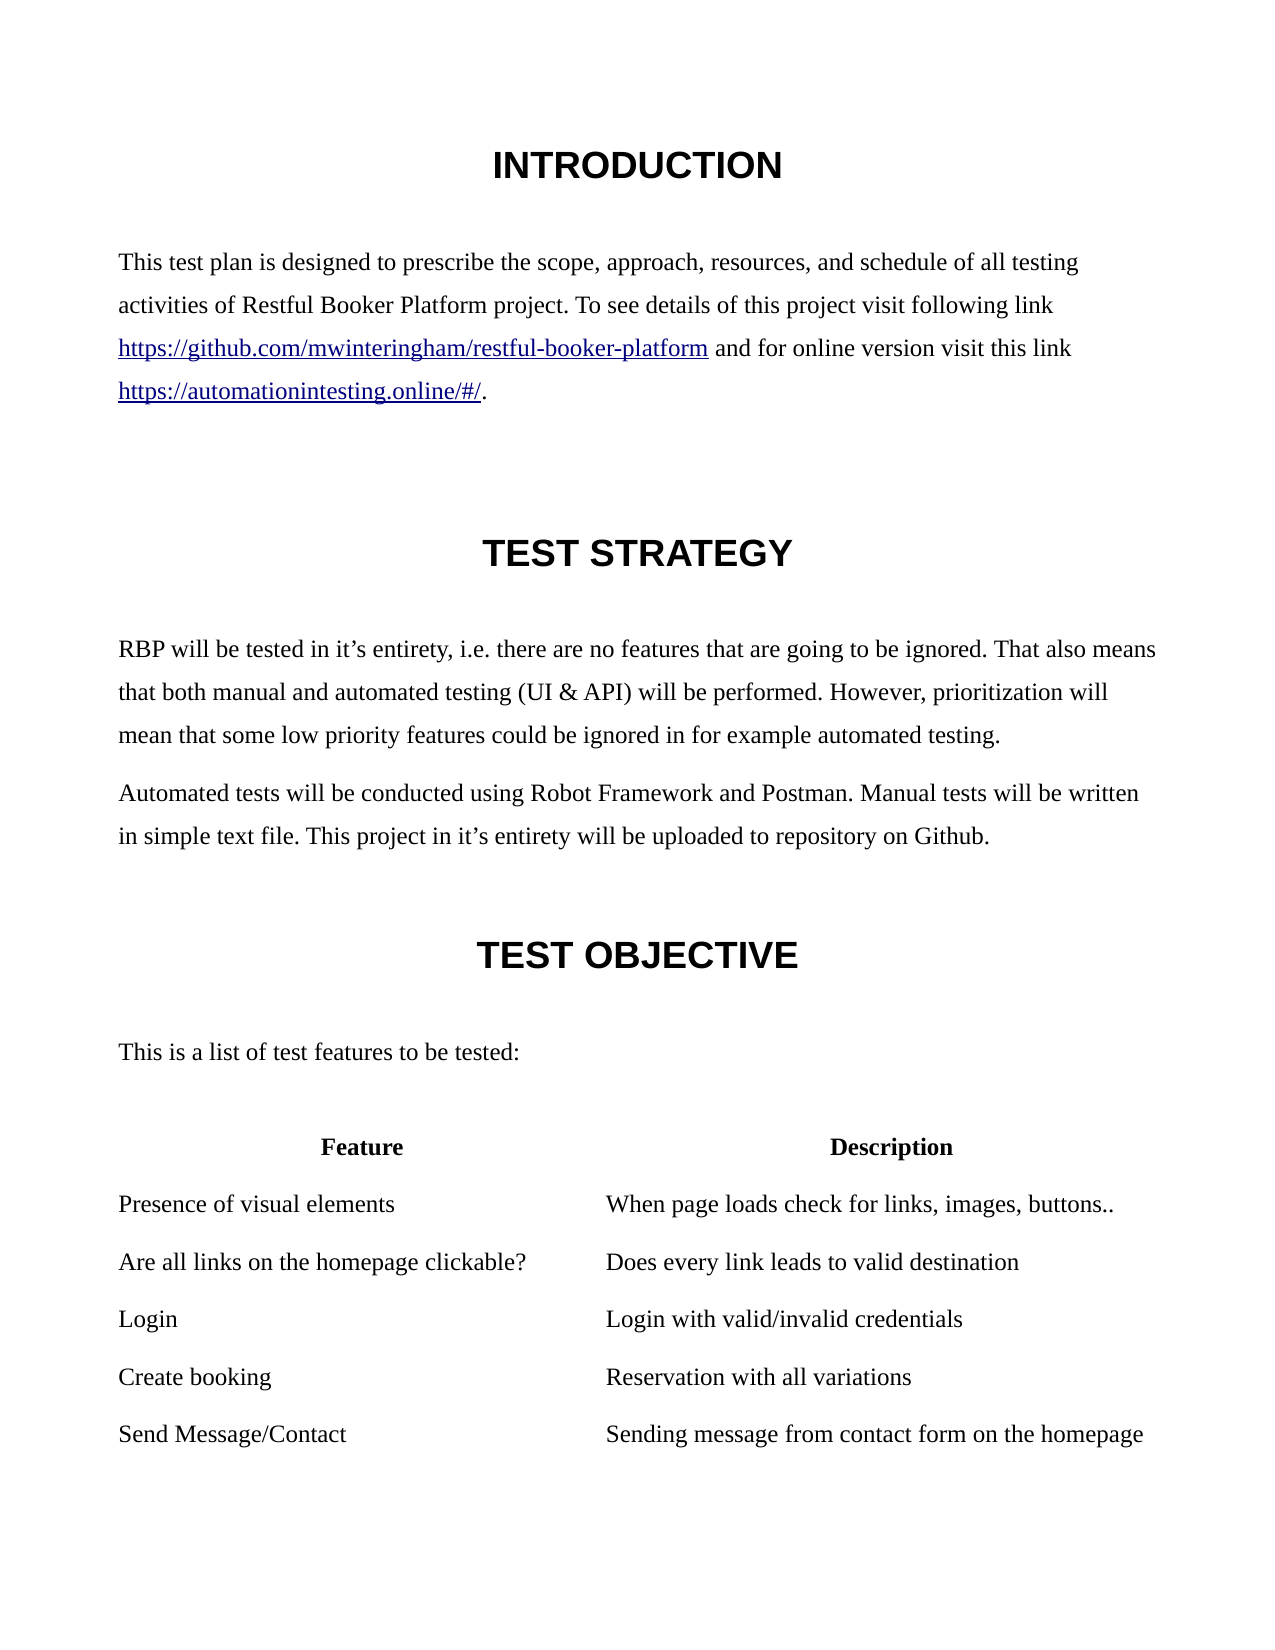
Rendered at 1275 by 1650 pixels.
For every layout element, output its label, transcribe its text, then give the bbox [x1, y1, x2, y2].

table_cell Login [118, 1304, 606, 1362]
text This is a list of test features to be tested: [118, 1037, 1157, 1065]
text https://github.com/mwinteringham/restful-booker-platform and for online version visit this link https://automationintesting.online/#/. [118, 333, 1157, 405]
table_header Description [606, 1132, 1177, 1189]
table_cell Reservation with all variations [606, 1362, 1177, 1419]
table_cell Sending message from contact form on the homepage [606, 1419, 1177, 1477]
table_cell When page loads check for links, images, buttons.. [606, 1189, 1177, 1247]
subtitle TEST OBJECTIVE [118, 933, 1157, 977]
table_cell Are all links on the homepage clickable? [118, 1247, 606, 1304]
table_cell Create booking [118, 1362, 606, 1419]
text This test plan is designed to prescribe the scope, approach, resources, and schedule of all testing activities of Restful Booker Platform project. To see details of this project visit following link [118, 247, 1157, 319]
table_cell Presence of visual elements [118, 1189, 606, 1247]
table_cell Does every link leads to valid destination [606, 1247, 1177, 1304]
table_cell Send Message/Contact [118, 1419, 606, 1477]
table_header Feature [118, 1132, 606, 1189]
subtitle INTRODUCTION [118, 143, 1157, 187]
text RBP will be tested in it’s entirety, i.e. there are no features that are going to be ignored. That also means that both manual and automated testing (UI & API) will be performed. However, prioritization will mean that some low priority features could be ignored in for example automated testing. [118, 634, 1157, 749]
table_cell Login with valid/invalid credentials [606, 1304, 1177, 1362]
text Automated tests will be conducted using Robot Framework and Postman. Manual tests will be written in simple text file. This project in it’s entirety will be uploaded to repository on Github. [118, 778, 1157, 850]
subtitle TEST STRATEGY [118, 531, 1157, 574]
